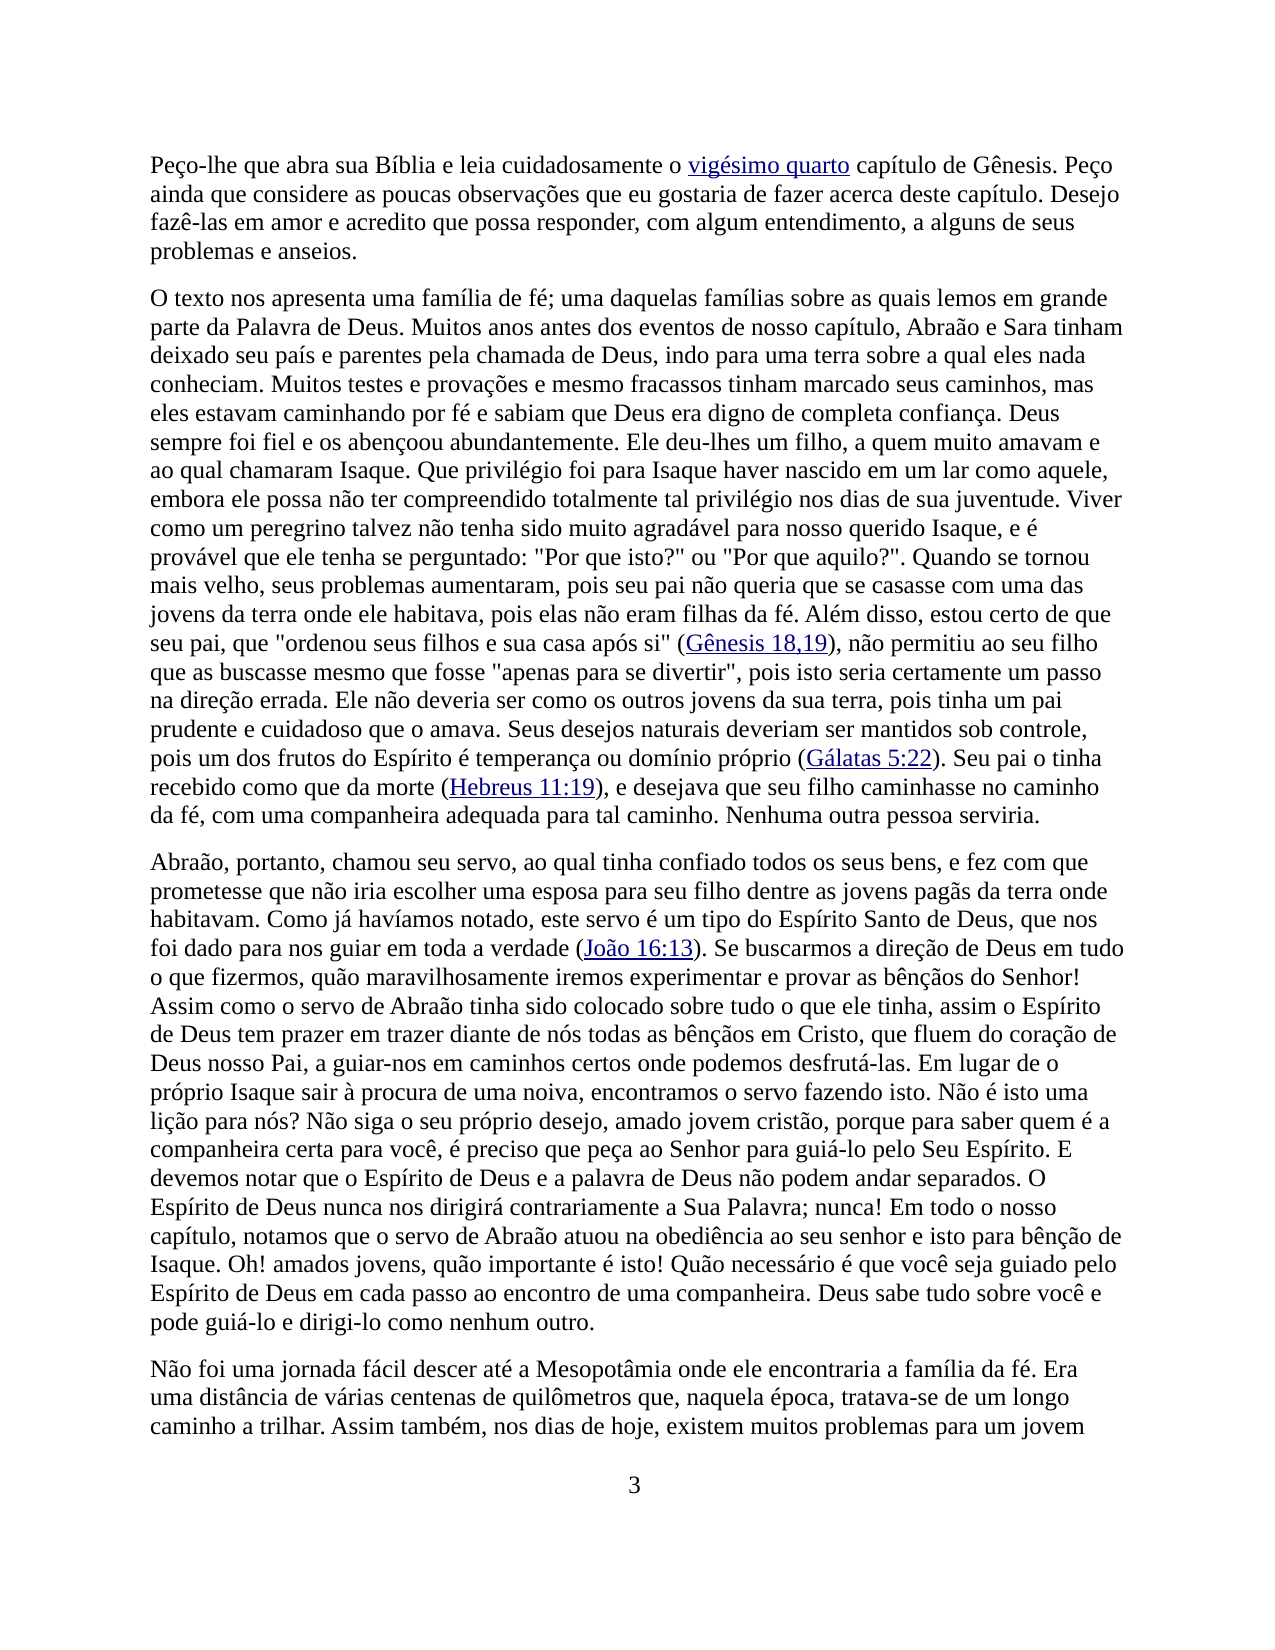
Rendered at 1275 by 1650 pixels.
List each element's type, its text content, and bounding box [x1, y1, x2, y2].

text Peço-lhe que abra sua Bíblia e leia cuidadosamente o vigésimo quarto capítulo de Gênesis. Peço ainda que considere as poucas observações que eu gostaria de fazer acerca deste capítulo. Desejo fazê-las em amor e acredito que possa responder, com algum entendimento, a alguns de seus problemas e anseios. [150, 150, 1125, 265]
text O texto nos apresenta uma família de fé; uma daquelas famílias sobre as quais lemos em grande parte da Palavra de Deus. Muitos anos antes dos eventos de nosso capítulo, Abraão e Sara tinham deixado seu país e parentes pela chamada de Deus, indo para uma terra sobre a qual eles nada conheciam. Muitos testes e provações e mesmo fracassos tinham marcado seus caminhos, mas eles estavam caminhando por fé e sabiam que Deus era digno de completa confiança. Deus sempre foi fiel e os abençoou abundantemente. Ele deu-lhes um filho, a quem muito amavam e ao qual chamaram Isaque. Que privilégio foi para Isaque haver nascido em um lar como aquele, embora ele possa não ter compreendido totalmente tal privilégio nos dias de sua juventude. Viver como um peregrino talvez não tenha sido muito agradável para nosso querido Isaque, e é provável que ele tenha se perguntado: "Por que isto?" ou "Por que aquilo?". Quando se tornou mais velho, seus problemas aumentaram, pois seu pai não queria que se casasse com uma das jovens da terra onde ele habitava, pois elas não eram filhas da fé. Além disso, estou certo de que seu pai, que "ordenou seus filhos e sua casa após si" (Gênesis 18,19), não permitiu ao seu filho que as buscasse mesmo que fosse "apenas para se divertir", pois isto seria certamente um passo na direção errada. Ele não deveria ser como os outros jovens da sua terra, pois tinha um pai prudente e cuidadoso que o amava. Seus desejos naturais deveriam ser mantidos sob controle, pois um dos frutos do Espírito é temperança ou domínio próprio (Gálatas 5:22). Seu pai o tinha recebido como que da morte (Hebreus 11:19), e desejava que seu filho caminhasse no caminho da fé, com uma companheira adequada para tal caminho. Nenhuma outra pessoa serviria. [150, 283, 1125, 829]
text Não foi uma jornada fácil descer até a Mesopotâmia onde ele encontraria a família da fé. Era uma distância de várias centenas de quilômetros que, naquela época, tratava-se de um longo caminho a trilhar. Assim também, nos dias de hoje, existem muitos problemas para um jovem [150, 1354, 1125, 1440]
text Abraão, portanto, chamou seu servo, ao qual tinha confiado todos os seus bens, e fez com que prometesse que não iria escolher uma esposa para seu filho dentre as jovens pagãs da terra onde habitavam. Como já havíamos notado, este servo é um tipo do Espírito Santo de Deus, que nos foi dado para nos guiar em toda a verdade (João 16:13). Se buscarmos a direção de Deus em tudo o que fizermos, quão maravilhosamente iremos experimentar e provar as bênçãos do Senhor! Assim como o servo de Abraão tinha sido colocado sobre tudo o que ele tinha, assim o Espírito de Deus tem prazer em trazer diante de nós todas as bênçãos em Cristo, que fluem do coração de Deus nosso Pai, a guiar-nos em caminhos certos onde podemos desfrutá-las. Em lugar de o próprio Isaque sair à procura de uma noiva, encontramos o servo fazendo isto. Não é isto uma lição para nós? Não siga o seu próprio desejo, amado jovem cristão, porque para saber quem é a companheira certa para você, é preciso que peça ao Senhor para guiá-lo pelo Seu Espírito. E devemos notar que o Espírito de Deus e a palavra de Deus não podem andar separados. O Espírito de Deus nunca nos dirigirá contrariamente a Sua Palavra; nunca! Em todo o nosso capítulo, notamos que o servo de Abraão atuou na obediência ao seu senhor e isto para bênção de Isaque. Oh! amados jovens, quão importante é isto! Quão necessário é que você seja guiado pelo Espírito de Deus em cada passo ao encontro de uma companheira. Deus sabe tudo sobre você e pode guiá-lo e dirigi-lo como nenhum outro. [150, 847, 1125, 1336]
